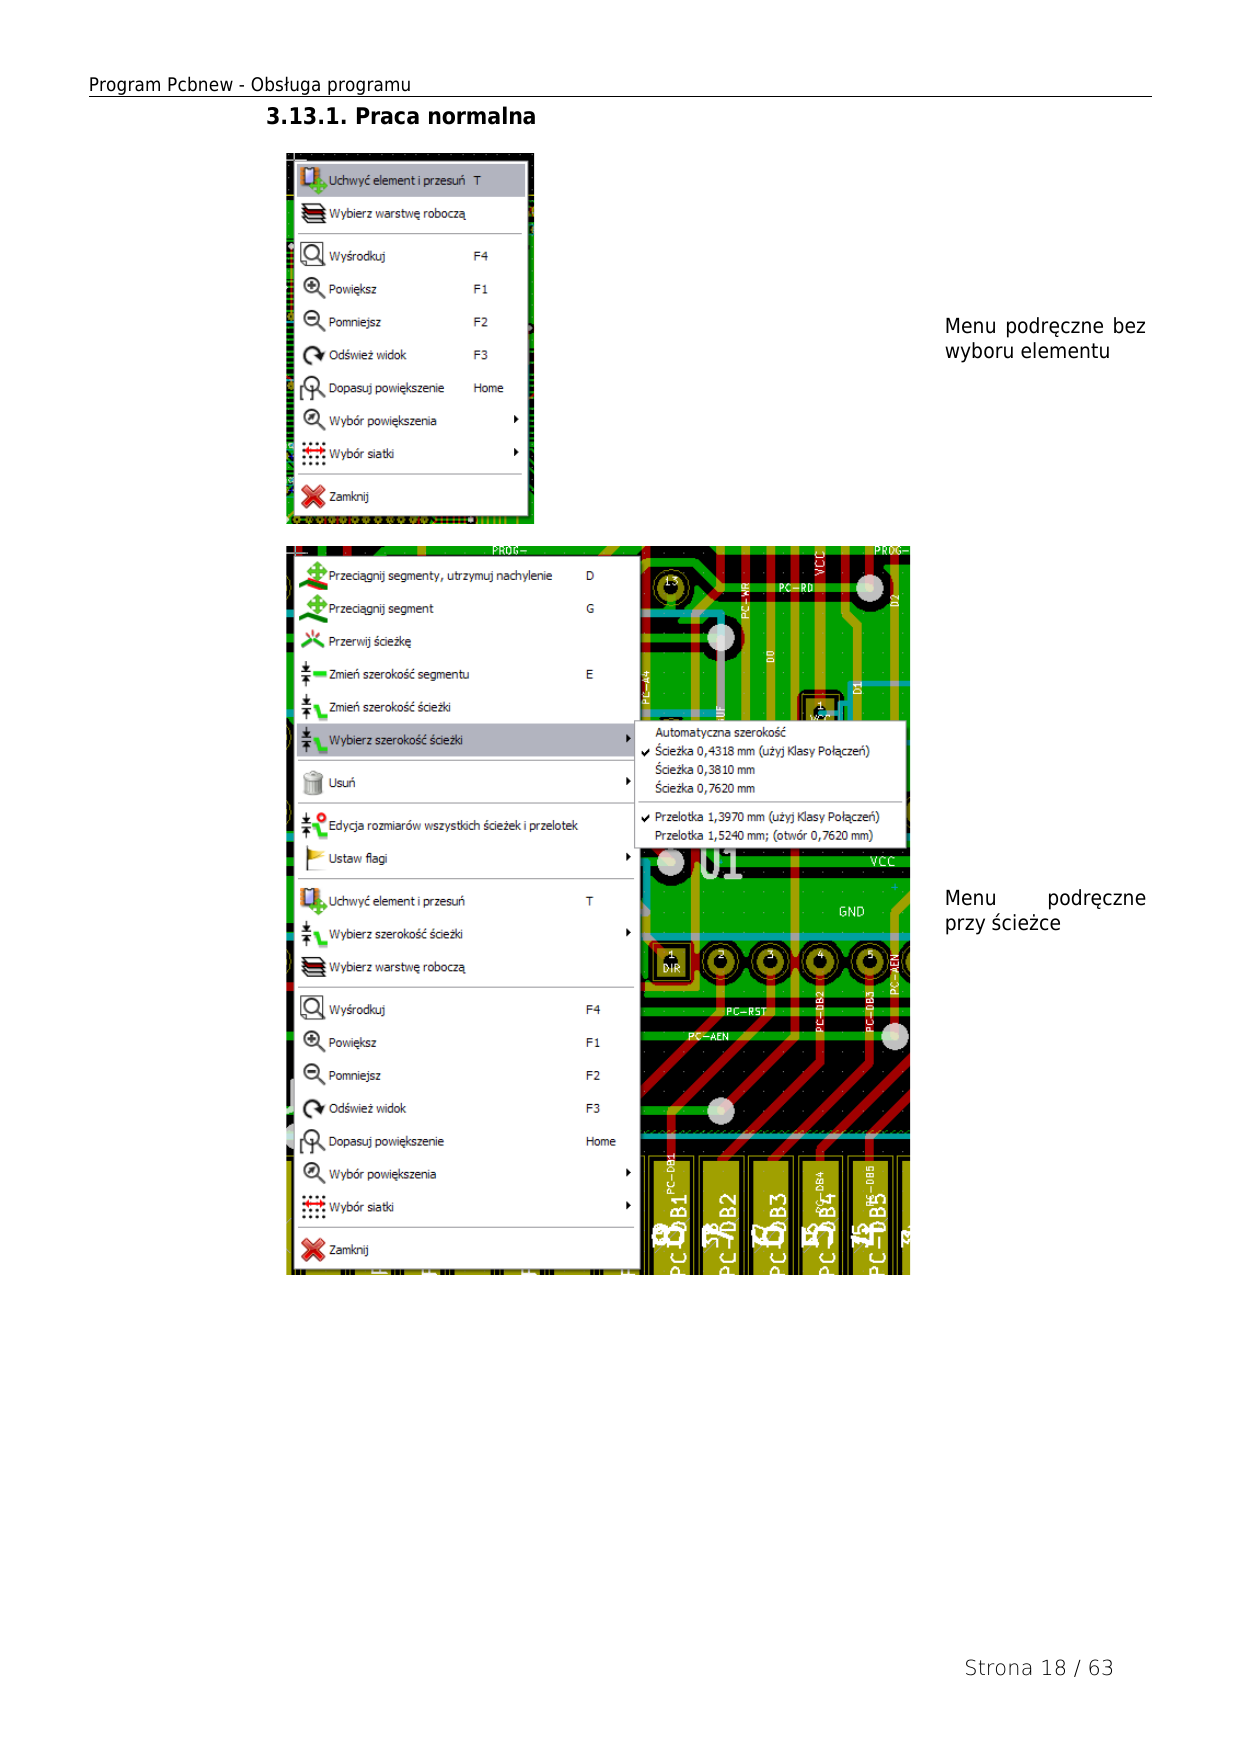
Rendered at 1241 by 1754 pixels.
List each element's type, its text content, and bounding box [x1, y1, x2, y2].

subtitle Praca normalna [266, 103, 1152, 130]
table_header [269, 142, 927, 535]
table_cell [269, 535, 927, 1286]
table_cell Menu podręczne przy ścieżce [927, 535, 1152, 1286]
table_header Menu podręczne bez wyboru elementu [927, 142, 1152, 535]
picture [286, 153, 535, 524]
picture [286, 546, 911, 1275]
